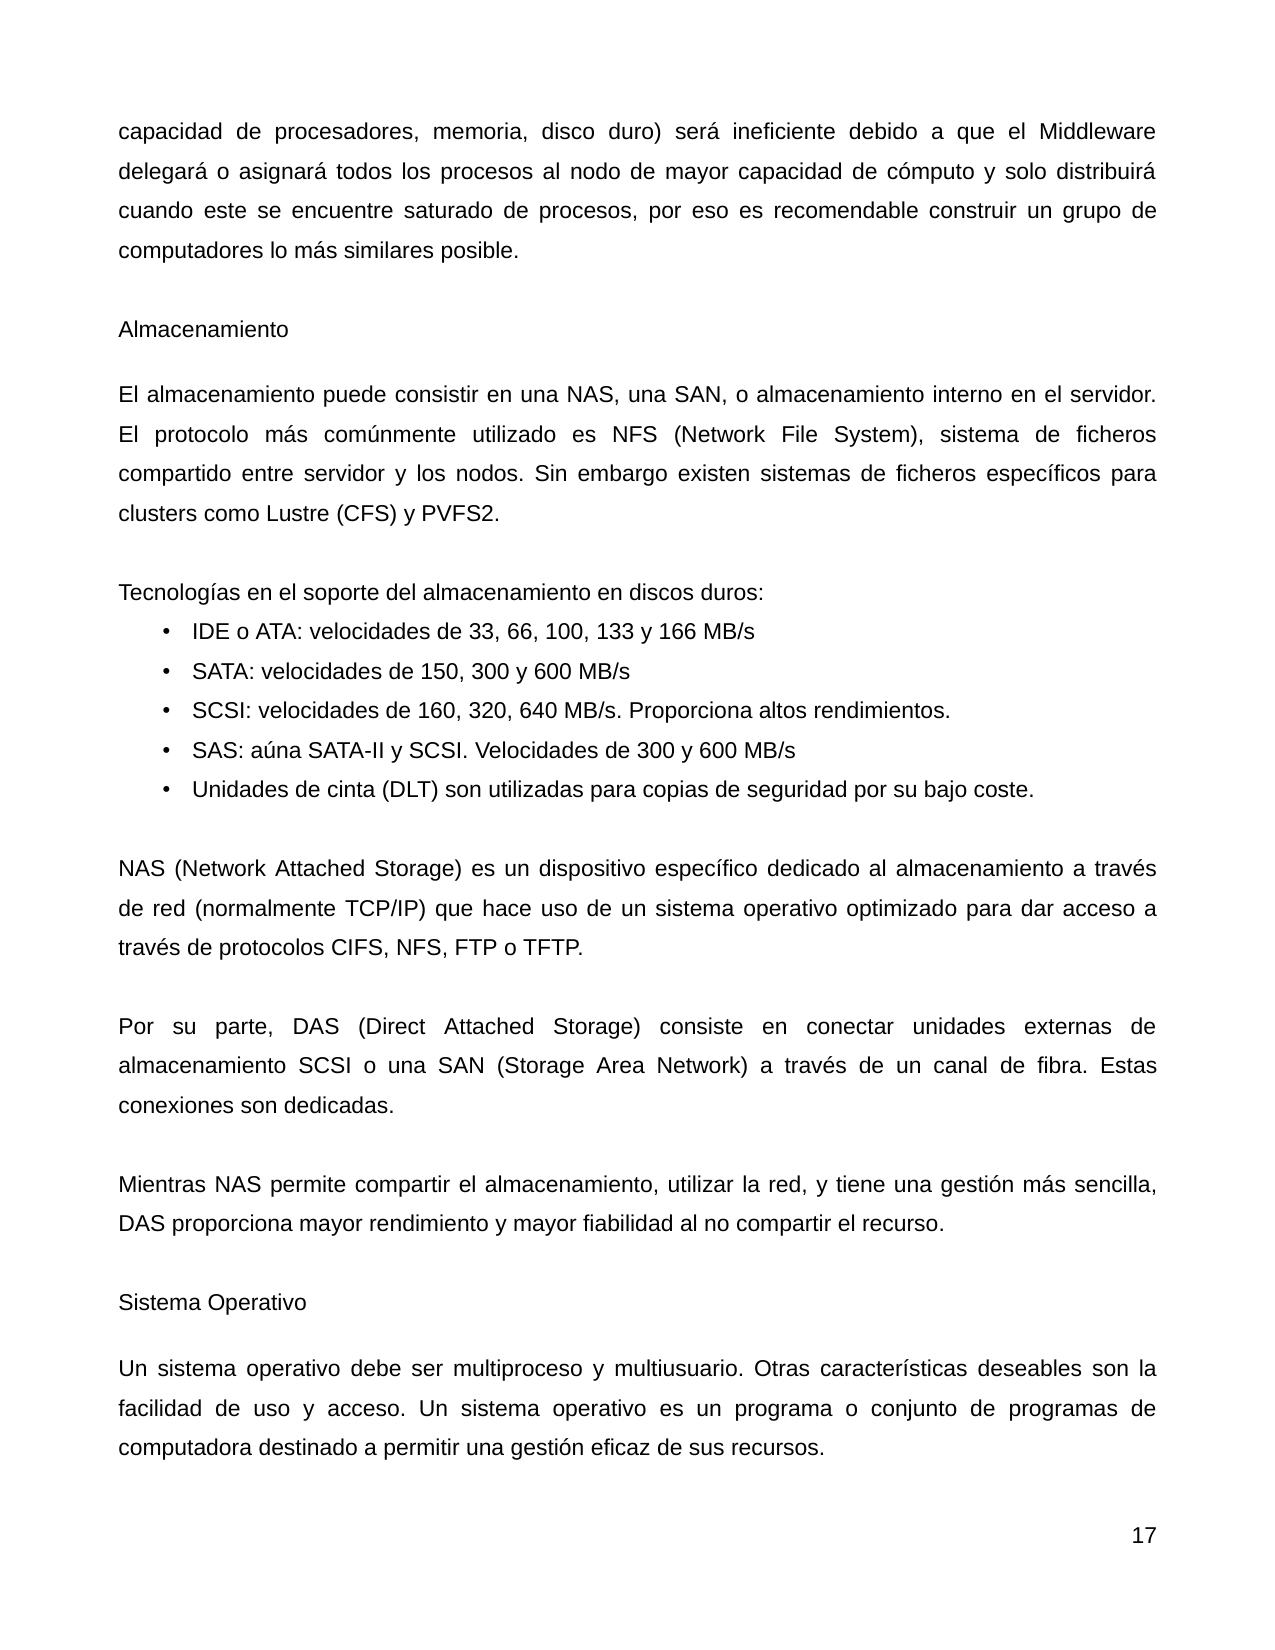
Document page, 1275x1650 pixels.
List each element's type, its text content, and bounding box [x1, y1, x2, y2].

text NAS (Network Attached Storage) es un dispositivo específico dedicado al almacenamiento a través de red (normalmente TCP/IP) que hace uso de un sistema operativo optimizado para dar acceso a través de protocolos CIFS, NFS, FTP o TFTP. [118, 855, 1157, 960]
text Almacenamiento [118, 316, 1157, 342]
list SATA: velocidades de 150, 300 y 600 MB/s [162, 658, 1157, 684]
list IDE o ATA: velocidades de 33, 66, 100, 133 y 166 MB/s [162, 618, 1157, 644]
text El almacenamiento puede consistir en una NAS, una SAN, o almacenamiento interno en el servidor. El protocolo más comúnmente utilizado es NFS (Network File System), sistema de ficheros compartido entre servidor y los nodos. Sin embargo existen sistemas de ficheros específicos para clusters como Lustre (CFS) y PVFS2. [118, 381, 1157, 526]
text capacidad de procesadores, memoria, disco duro) será ineficiente debido a que el Middleware delegará o asignará todos los procesos al nodo de mayor capacidad de cómputo y solo distribuirá cuando este se encuentre saturado de procesos, por eso es recomendable construir un grupo de computadores lo más similares posible. [118, 118, 1157, 263]
list SAS: aúna SATA-II y SCSI. Velocidades de 300 y 600 MB/s [162, 737, 1157, 763]
text Tecnologías en el soporte del almacenamiento en discos duros: [118, 579, 1157, 605]
text Por su parte, DAS (Direct Attached Storage) consiste en conectar unidades externas de almacenamiento SCSI o una SAN (Storage Area Network) a través de un canal de fibra. Estas conexiones son dedicadas. [118, 1013, 1157, 1118]
text Sistema Operativo [118, 1289, 1157, 1316]
text Mientras NAS permite compartir el almacenamiento, utilizar la red, y tiene una gestión más sencilla, DAS proporciona mayor rendimiento y mayor fiabilidad al no compartir el recurso. [118, 1171, 1157, 1237]
text Un sistema operativo debe ser multiproceso y multiusuario. Otras características deseables son la facilidad de uso y acceso. Un sistema operativo es un programa o conjunto de programas de computadora destinado a permitir una gestión eficaz de sus recursos. [118, 1355, 1157, 1461]
list SCSI: velocidades de 160, 320, 640 MB/s. Proporciona altos rendimientos. [162, 697, 1157, 723]
list Unidades de cinta (DLT) son utilizadas para copias de seguridad por su bajo coste. [162, 776, 1157, 802]
